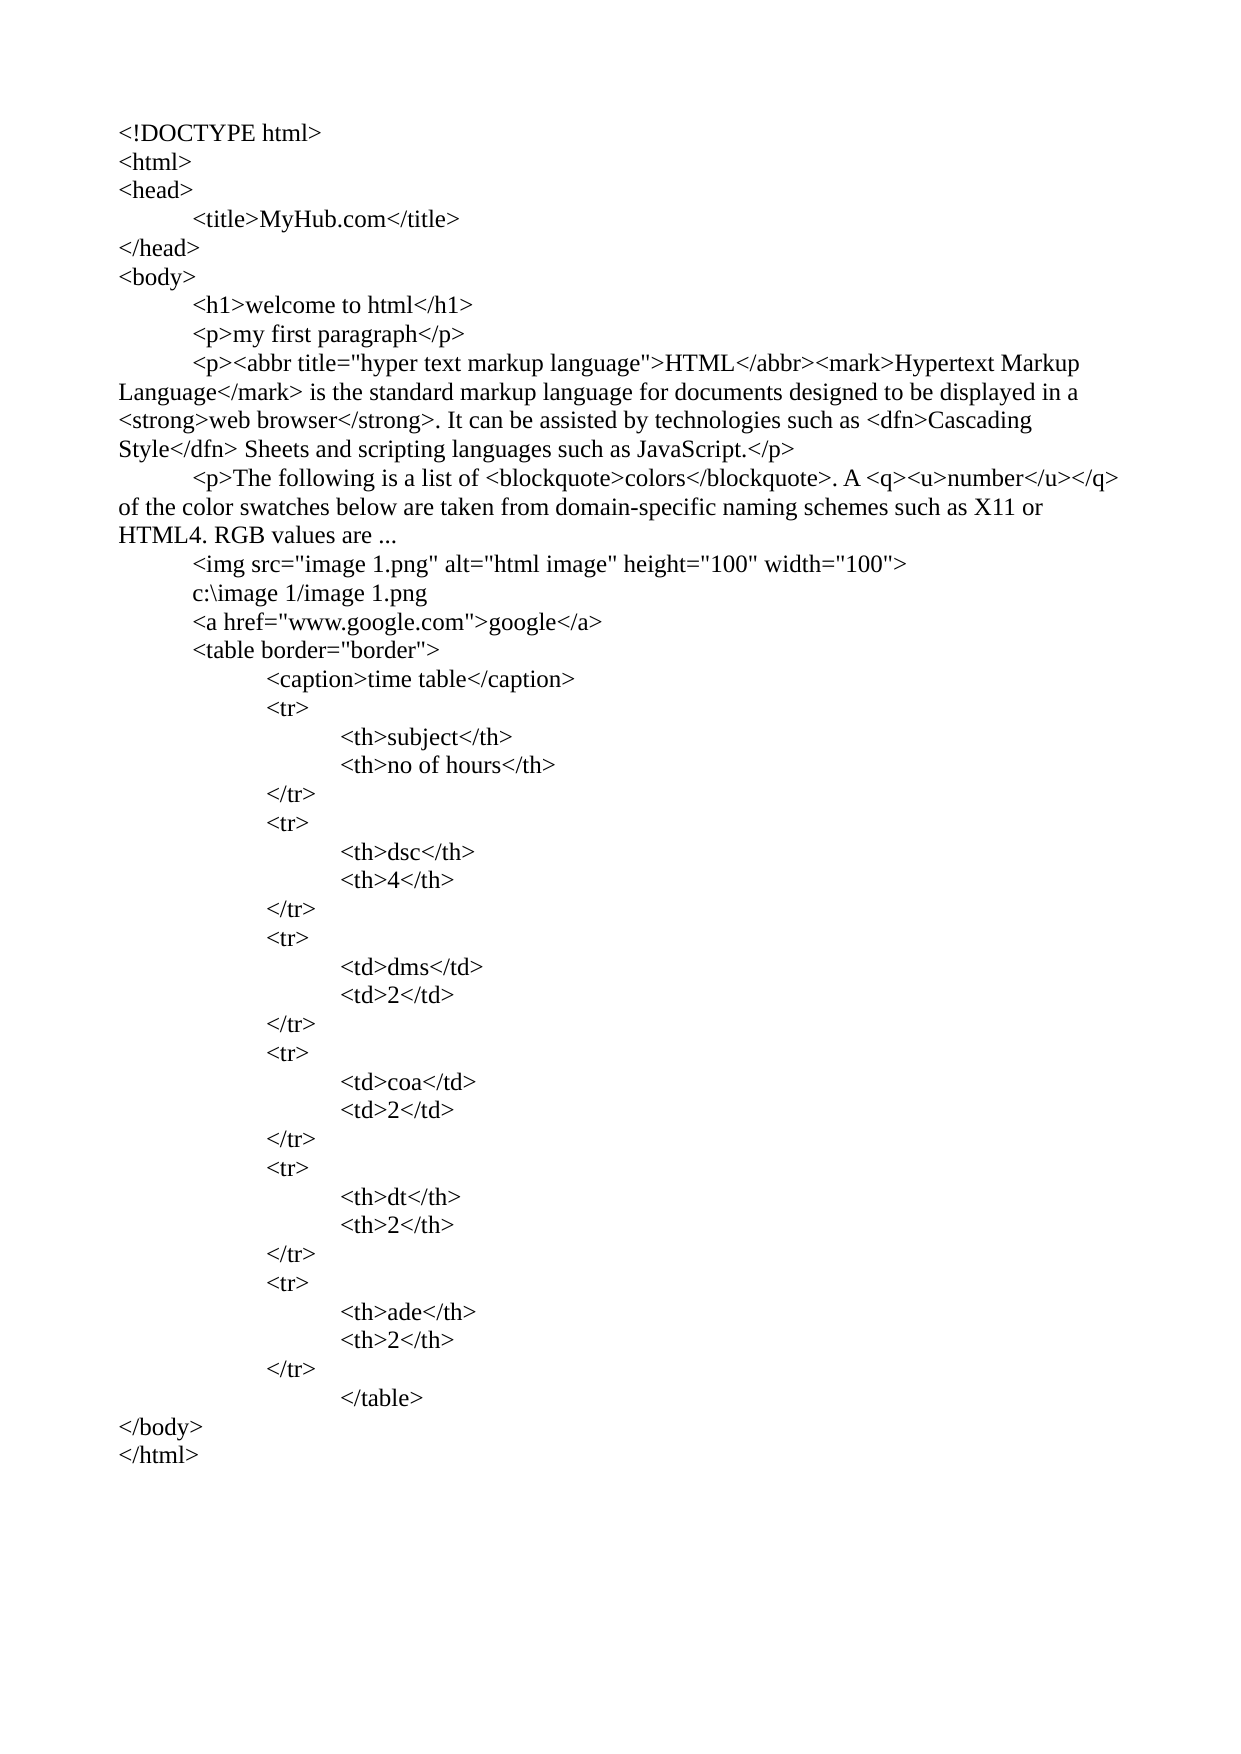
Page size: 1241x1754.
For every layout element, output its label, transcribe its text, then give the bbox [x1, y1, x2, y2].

text </tr> [118, 1354, 1122, 1383]
text <th>ade</th> [118, 1297, 1122, 1326]
text </tr> [118, 1009, 1122, 1038]
text <tr> [118, 923, 1122, 952]
text <th>2</th> [118, 1326, 1122, 1354]
text <td>2</td> [118, 1096, 1122, 1124]
text <p>my first paragraph</p> [118, 319, 1122, 348]
text <td>dms</td> [118, 952, 1122, 981]
text <head> [118, 176, 1122, 204]
text </html> [118, 1441, 1122, 1469]
text </table> [118, 1383, 1122, 1412]
text <title>MyHub.com</title> [118, 204, 1122, 233]
text <tr> [118, 1153, 1122, 1182]
text <th>dsc</th> [118, 837, 1122, 866]
text <caption>time table</caption> [118, 664, 1122, 693]
text <html> [118, 147, 1122, 176]
text </body> [118, 1412, 1122, 1441]
text <h1>welcome to html</h1> [118, 291, 1122, 319]
text <td>coa</td> [118, 1067, 1122, 1096]
text <!DOCTYPE html> [118, 118, 1122, 147]
text <th>dt</th> [118, 1182, 1122, 1211]
text </head> [118, 233, 1122, 262]
text <body> [118, 262, 1122, 291]
text <tr> [118, 693, 1122, 722]
text c:\image 1/image 1.png [118, 578, 1122, 607]
text <p><abbr title="hyper text markup language">HTML</abbr><mark>Hypertext Markup Language</mark> is the standard markup language for documents designed to be displayed in a <strong>web browser</strong>. It can be assisted by technologies such as <dfn>Cascading Style</dfn> Sheets and scripting languages such as JavaScript.</p> [118, 348, 1122, 463]
text </tr> [118, 1239, 1122, 1268]
text <table border="border"> [118, 636, 1122, 664]
text <th>subject</th> [118, 722, 1122, 751]
text <th>no of hours</th> [118, 751, 1122, 779]
text <p>The following is a list of <blockquote>colors</blockquote>. A <q><u>number</u></q> of the color swatches below are taken from domain-specific naming schemes such as X11 or HTML4. RGB values are ... [118, 463, 1122, 549]
text </tr> [118, 779, 1122, 808]
text <tr> [118, 1038, 1122, 1067]
text <img src="image 1.png" alt="html image" height="100" width="100"> [118, 549, 1122, 578]
text <th>2</th> [118, 1211, 1122, 1239]
text <td>2</td> [118, 981, 1122, 1009]
text <tr> [118, 1268, 1122, 1297]
text <th>4</th> [118, 866, 1122, 894]
text </tr> [118, 894, 1122, 923]
text <a href="www.google.com">google</a> [118, 607, 1122, 636]
text <tr> [118, 808, 1122, 837]
text </tr> [118, 1124, 1122, 1153]
